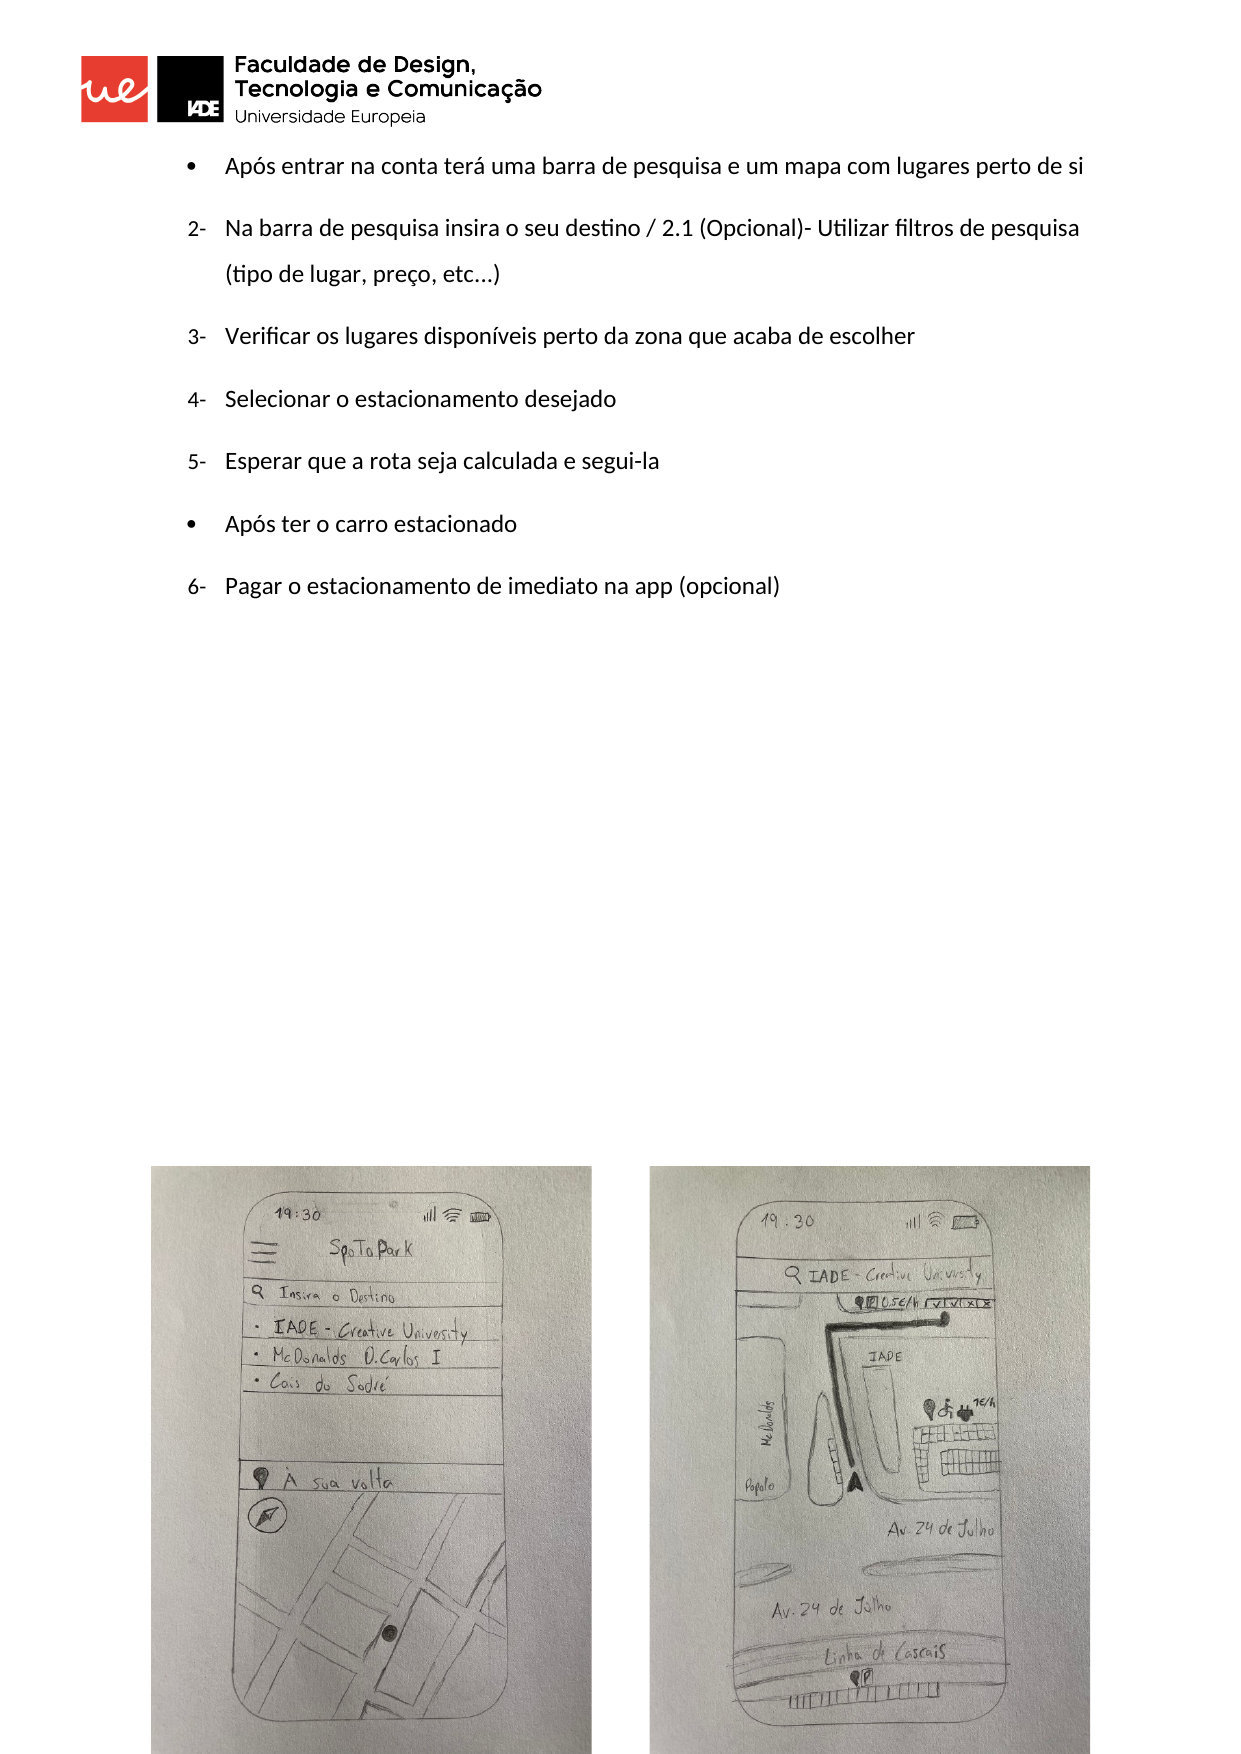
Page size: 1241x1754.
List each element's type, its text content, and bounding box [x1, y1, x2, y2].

list Após ter o carro estacionado [187, 508, 1090, 538]
list Após entrar na conta terá uma barra de pesquisa e um mapa com lugares perto de si [187, 150, 1090, 181]
list Verificar os lugares disponíveis perto da zona que acaba de escolher [187, 321, 1090, 351]
list Na barra de pesquisa insira o seu destino / 2.1 (Opcional)- Utilizar filtros de pesquisa (tipo de lugar, preço, etc...) [187, 212, 1090, 289]
list Selecionar o estacionamento desejado [187, 383, 1090, 413]
list Esperar que a rota seja calculada e segui-la [187, 445, 1090, 476]
list Pagar o estacionamento de imediato na app (opcional) [187, 570, 1090, 601]
